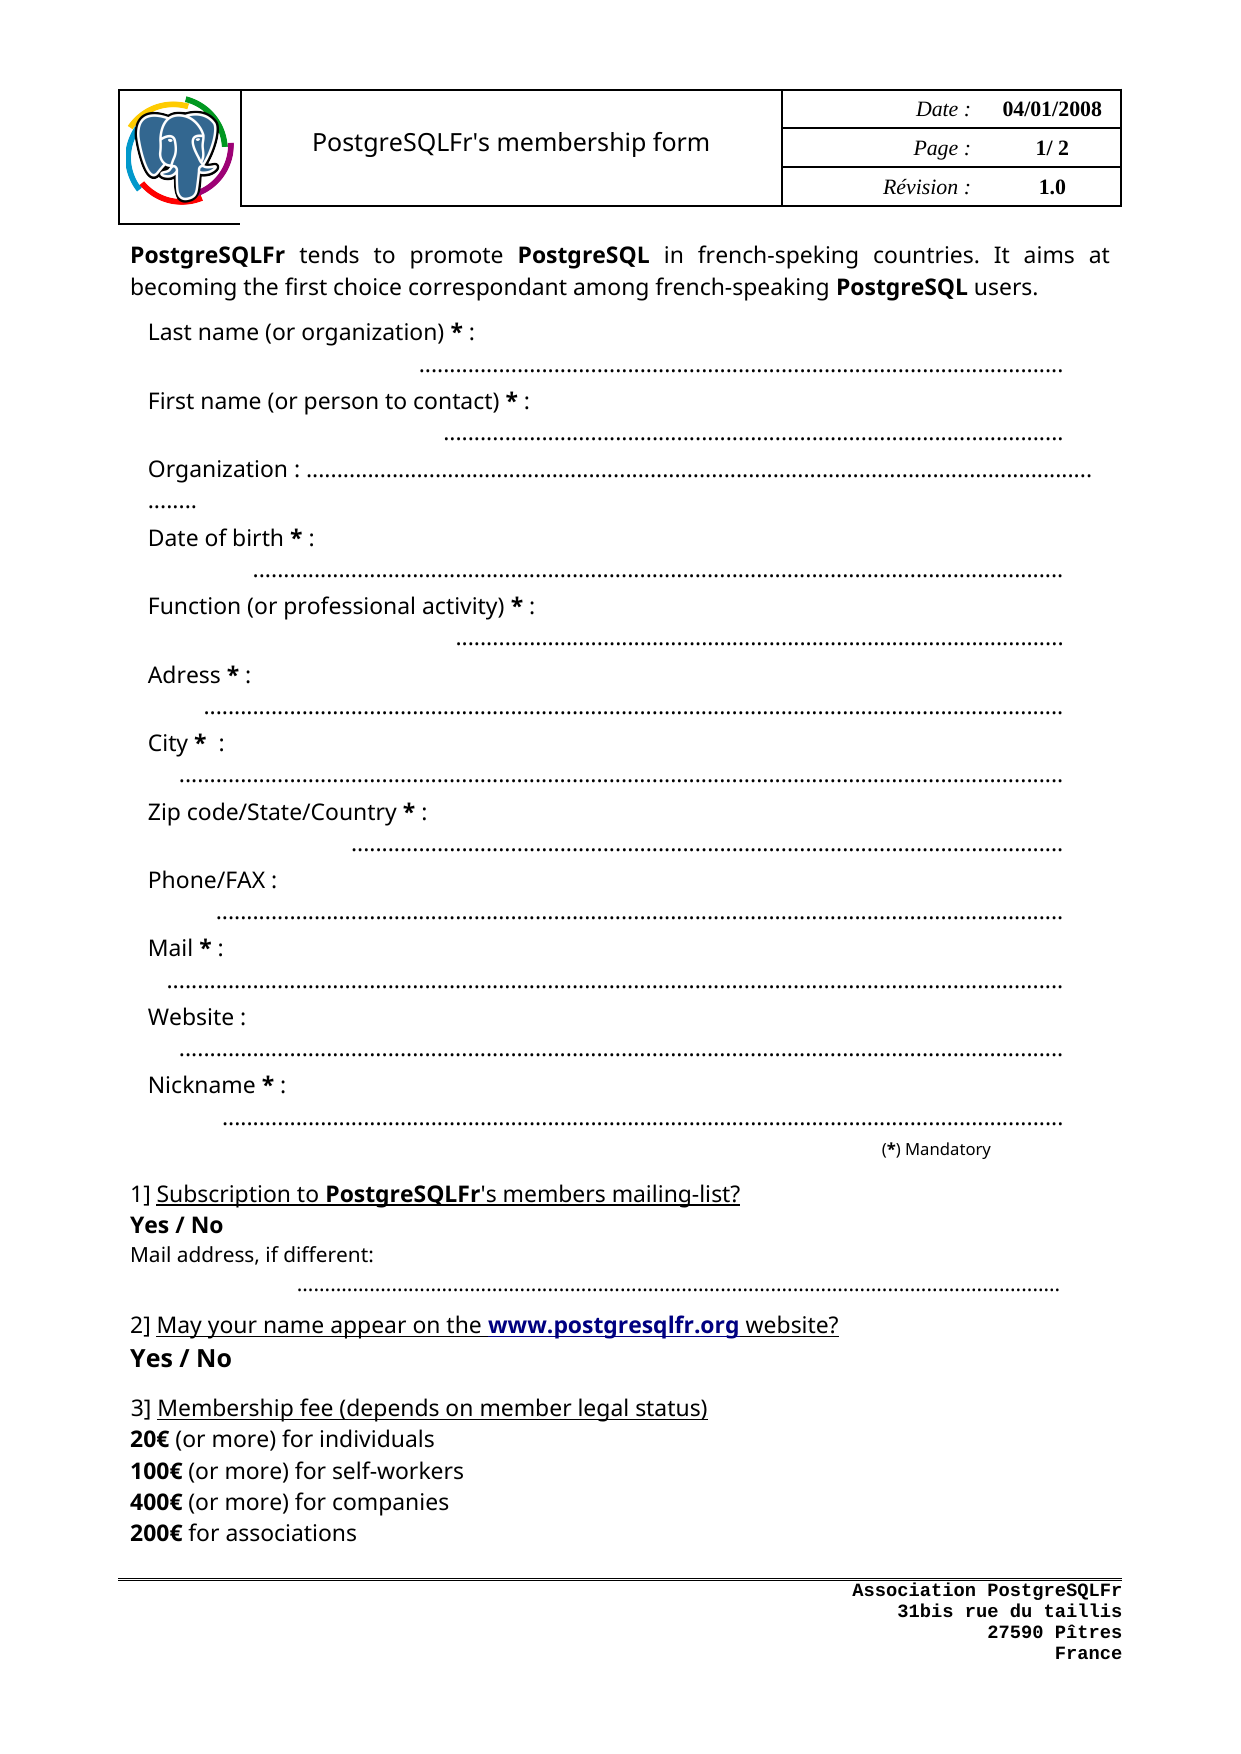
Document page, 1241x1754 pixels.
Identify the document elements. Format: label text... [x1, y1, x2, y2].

table_header [120, 91, 240, 223]
table_cell Page : [783, 129, 979, 166]
text 1] Subscription to PostgreSQLFr's members mailing-list? [130, 1178, 1110, 1209]
picture [126, 96, 234, 205]
text First name (or person to contact) * : ..................................................................................................... [148, 385, 1093, 447]
text Zip code/State/Country * : .................................................................................................................... [148, 795, 1093, 858]
table_header PostgreSQLFr's membership form [242, 91, 781, 205]
text 3] Membership fee (depends on member legal status) [131, 1392, 1122, 1423]
text Website : ................................................................................................................................................ [148, 1001, 1093, 1063]
text Organization : ........................................................................................................................................ [148, 453, 1093, 516]
table_header 04/01/2008 [979, 91, 1120, 127]
table_cell Révision : [783, 168, 979, 205]
text 200€ for associations [130, 1517, 1110, 1548]
text Function (or professional activity) * : ................................................................................................... [148, 590, 1093, 653]
text Yes / No [130, 1340, 1110, 1374]
text Adress * : ............................................................................................................................................ [148, 658, 1093, 721]
table_cell 1/ 1 [979, 129, 1120, 166]
text 100€ (or more) for self-workers [130, 1455, 1110, 1486]
text (*) Mandatory [148, 1138, 1093, 1160]
text Phone/FAX : .......................................................................................................................................... [148, 864, 1093, 926]
text Nickname * : ......................................................................................................................................... [148, 1069, 1093, 1132]
table_header Date : [783, 91, 979, 127]
text City * : ................................................................................................................................................ [148, 727, 1093, 789]
table_cell 1.0 [979, 168, 1120, 205]
text Mail address, if different: ......................................................................................................................................... [130, 1241, 1110, 1297]
text PostgreSQLFr tends to promote PostgreSQL in french-speking countries. It aims at becoming the first choice correspondant among french-speaking PostgreSQL users. [130, 239, 1110, 302]
text Yes / No [130, 1209, 1110, 1241]
text 400€ (or more) for companies [130, 1486, 1110, 1517]
text Mail * : .................................................................................................................................................. [148, 932, 1093, 995]
text Date of birth * : .................................................................................................................................... [148, 522, 1093, 584]
text 20€ (or more) for individuals [130, 1423, 1110, 1455]
text Last name (or organization) * : ......................................................................................................... [148, 316, 1093, 379]
table_header [240, 207, 1122, 225]
text 2] May your name appear on the www.postgresqlfr.org website? [130, 1309, 1110, 1340]
